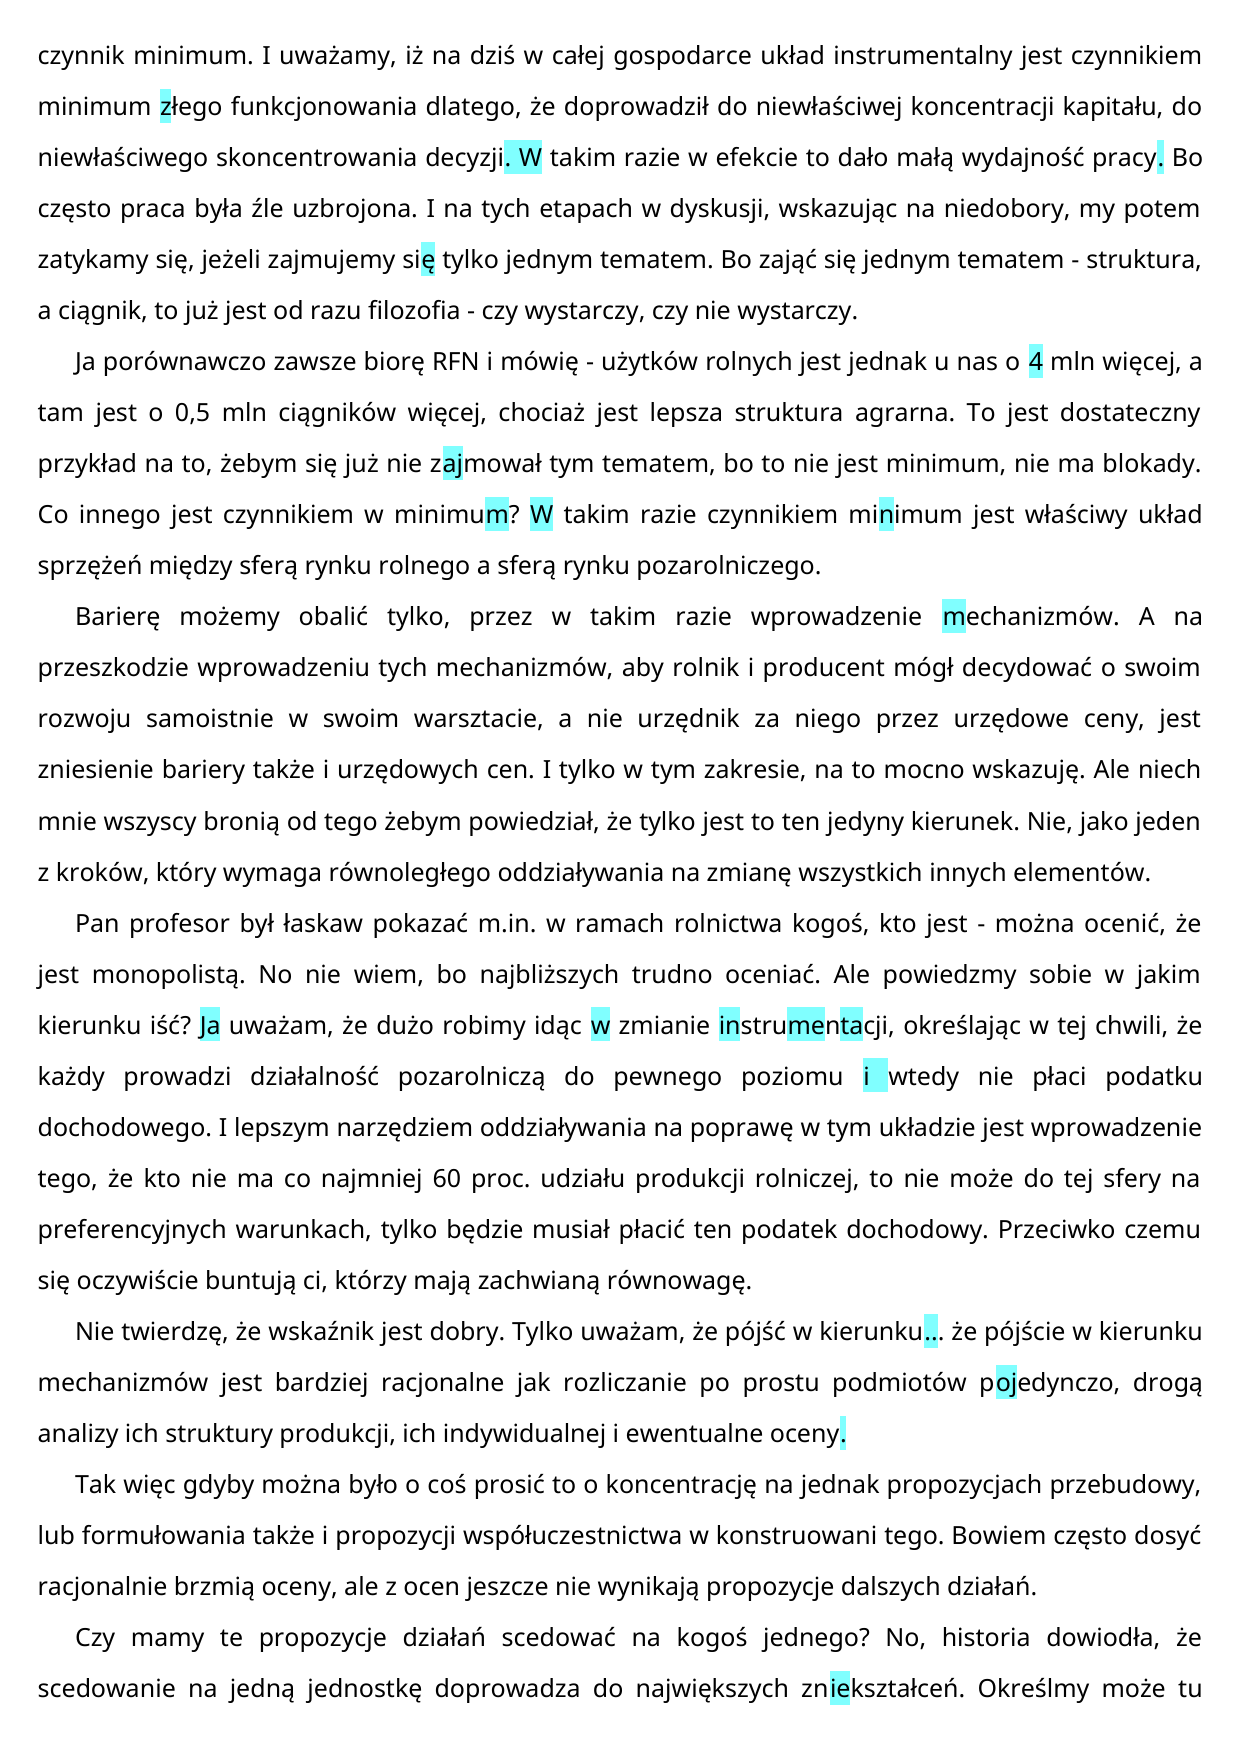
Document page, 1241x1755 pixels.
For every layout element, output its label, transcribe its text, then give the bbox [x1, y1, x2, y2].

text Nie twierdzę, że wskaźnik jest dobry. Tylko uważam, że pójść w kierunku... że pójście w kierunku mechanizmów jest bardziej racjonalne jak rozliczanie po prostu podmiotów pojedynczo, drogą analizy ich struktury produkcji, ich indywidualnej i ewentualne oceny. [37, 1313, 1203, 1450]
text Ja porównawczo zawsze biorę RFN i mówię - użytków rolnych jest jednak u nas o 4 mln więcej, a tam jest o 0,5 mln ciągników więcej, chociaż jest lepsza struktura agrarna. To jest dostateczny przykład na to, żebym się już nie zajmował tym tematem, bo to nie jest minimum, nie ma blokady. Co innego jest czynnikiem w minimum? W takim razie czynnikiem minimum jest właściwy układ sprzężeń między sferą rynku rolnego a sferą rynku pozarolniczego. [37, 344, 1203, 582]
text czynnik minimum. I uważamy, iż na dziś w całej gospodarce układ instrumentalny jest czynnikiem minimum złego funkcjonowania dlatego, że doprowadził do niewłaściwej koncentracji kapitału, do niewłaściwego skoncentrowania decyzji. W takim razie w efekcie to dało małą wydajność pracy. Bo często praca była źle uzbrojona. I na tych etapach w dyskusji, wskazując na niedobory, my potem zatykamy się, jeżeli zajmujemy się tylko jednym tematem. Bo zająć się jednym tematem - struktura, a ciągnik, to już jest od razu filozofia - czy wystarczy, czy nie wystarczy. [37, 37, 1203, 327]
text Barierę możemy obalić tylko, przez w takim razie wprowadzenie mechanizmów. A na przeszkodzie wprowadzeniu tych mechanizmów, aby rolnik i producent mógł decydować o swoim rozwoju samoistnie w swoim warsztacie, a nie urzędnik za niego przez urzędowe ceny, jest zniesienie bariery także i urzędowych cen. I tylko w tym zakresie, na to mocno wskazuję. Ale niech mnie wszyscy bronią od tego żebym powiedział, że tylko jest to ten jedyny kierunek. Nie, jako jeden z kroków, który wymaga równoległego oddziaływania na zmianę wszystkich innych elementów. [37, 599, 1203, 888]
text Czy mamy te propozycje działań scedować na kogoś jednego? No, historia dowiodła, że scedowanie na jedną jednostkę doprowadza do największych zniekształceń. Określmy może tu [37, 1620, 1203, 1705]
text Pan profesor był łaskaw pokazać m.in. w ramach rolnictwa kogoś, kto jest - można ocenić, że jest monopolistą. No nie wiem, bo najbliższych trudno oceniać. Ale powiedzmy sobie w jakim kierunku iść? Ja uważam, że dużo robimy idąc w zmianie instrumentacji, określając w tej chwili, że każdy prowadzi działalność pozarolniczą do pewnego poziomu i wtedy nie płaci podatku dochodowego. I lepszym narzędziem oddziaływania na poprawę w tym układzie jest wprowadzenie tego, że kto nie ma co najmniej 60 proc. udziału produkcji rolniczej, to nie może do tej sfery na preferencyjnych warunkach, tylko będzie musiał płacić ten podatek dochodowy. Przeciwko czemu się oczywiście buntują ci, którzy mają zachwianą równowagę. [37, 905, 1203, 1297]
text Tak więc gdyby można było o coś prosić to o koncentrację na jednak propozycjach przebudowy, lub formułowania także i propozycji współuczestnictwa w konstruowani tego. Bowiem często dosyć racjonalnie brzmią oceny, ale z ocen jeszcze nie wynikają propozycje dalszych działań. [37, 1467, 1203, 1603]
